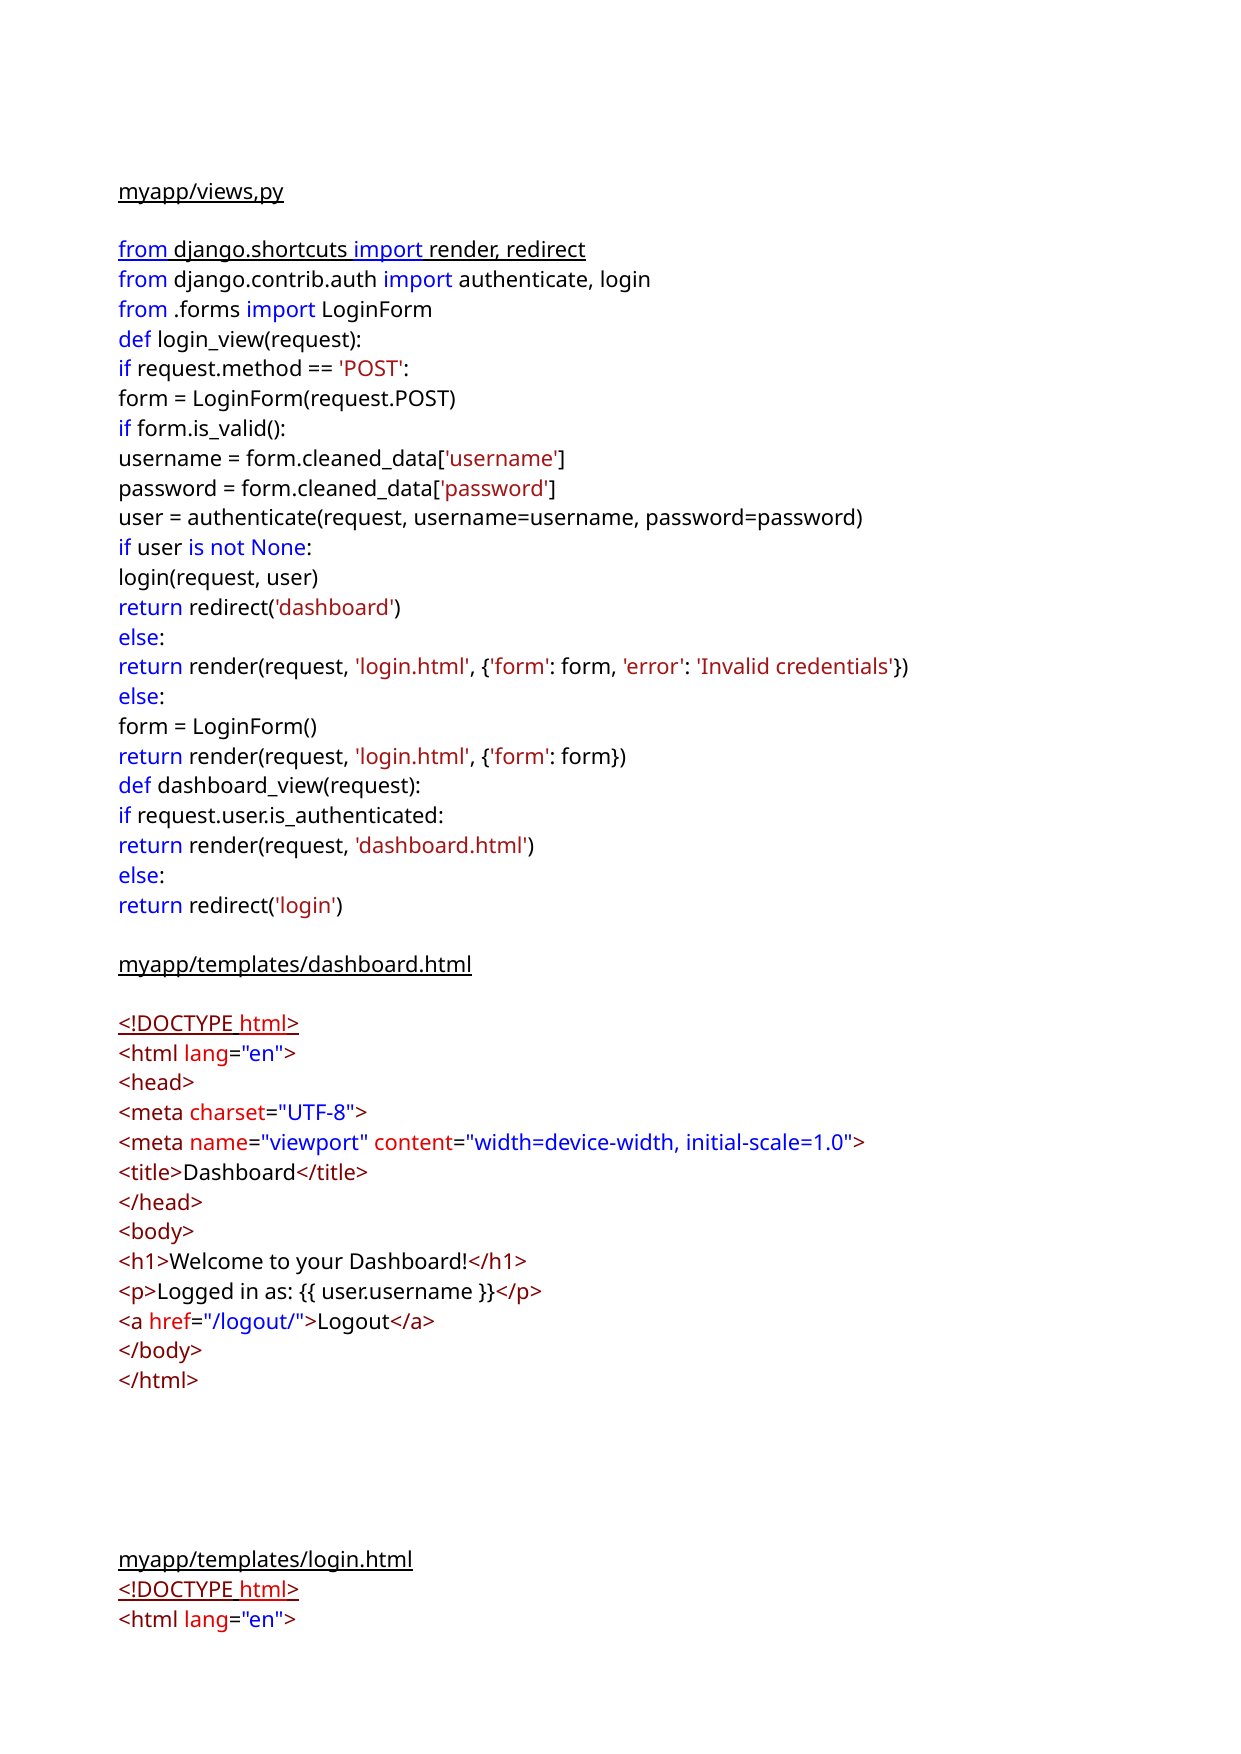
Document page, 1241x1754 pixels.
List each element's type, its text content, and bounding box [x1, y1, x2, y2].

text def login_view(request): [118, 323, 1122, 353]
text myapp/templates/login.html [118, 1544, 1122, 1574]
text <p>Logged in as: {{ user.username }}</p> [118, 1276, 1122, 1306]
text <title>Dashboard</title> [118, 1157, 1122, 1186]
text myapp/templates/dashboard.html [118, 949, 1122, 979]
text from django.contrib.auth import authenticate, login [118, 264, 1122, 294]
text <!DOCTYPE html> [118, 1574, 1122, 1603]
text <html lang="en"> [118, 1603, 1122, 1633]
text return render(request, 'login.html', {'form': form, 'error': 'Invalid credentials'}) [118, 651, 1122, 681]
text return render(request, 'login.html', {'form': form}) [118, 741, 1122, 770]
text form = LoginForm(request.POST) [118, 383, 1122, 413]
text if request.method == 'POST': [118, 353, 1122, 383]
text if user is not None: [118, 532, 1122, 562]
text <a href="/logout/">Logout</a> [118, 1306, 1122, 1335]
text def dashboard_view(request): [118, 770, 1122, 800]
text login(request, user) [118, 562, 1122, 592]
text password = form.cleaned_data['password'] [118, 472, 1122, 502]
text <meta charset="UTF-8"> [118, 1097, 1122, 1127]
text <h1>Welcome to your Dashboard!</h1> [118, 1246, 1122, 1276]
text return redirect('login') [118, 889, 1122, 919]
text <meta name="viewport" content="width=device-width, initial-scale=1.0"> [118, 1127, 1122, 1157]
text form = LoginForm() [118, 711, 1122, 741]
text username = form.cleaned_data['username'] [118, 443, 1122, 472]
text return render(request, 'dashboard.html') [118, 830, 1122, 860]
text user = authenticate(request, username=username, password=password) [118, 502, 1122, 532]
text <head> [118, 1067, 1122, 1097]
text if request.user.is_authenticated: [118, 800, 1122, 830]
text <!DOCTYPE html> [118, 1008, 1122, 1037]
text else: [118, 621, 1122, 651]
text </body> [118, 1335, 1122, 1365]
text else: [118, 860, 1122, 889]
text from .forms import LoginForm [118, 294, 1122, 323]
text if form.is_valid(): [118, 413, 1122, 443]
text </html> [118, 1365, 1122, 1395]
text from django.shortcuts import render, redirect [118, 234, 1122, 264]
text </head> [118, 1186, 1122, 1216]
text else: [118, 681, 1122, 711]
text return redirect('dashboard') [118, 592, 1122, 621]
text <body> [118, 1216, 1122, 1246]
text myapp/views,py [118, 176, 1122, 205]
text <html lang="en"> [118, 1037, 1122, 1067]
